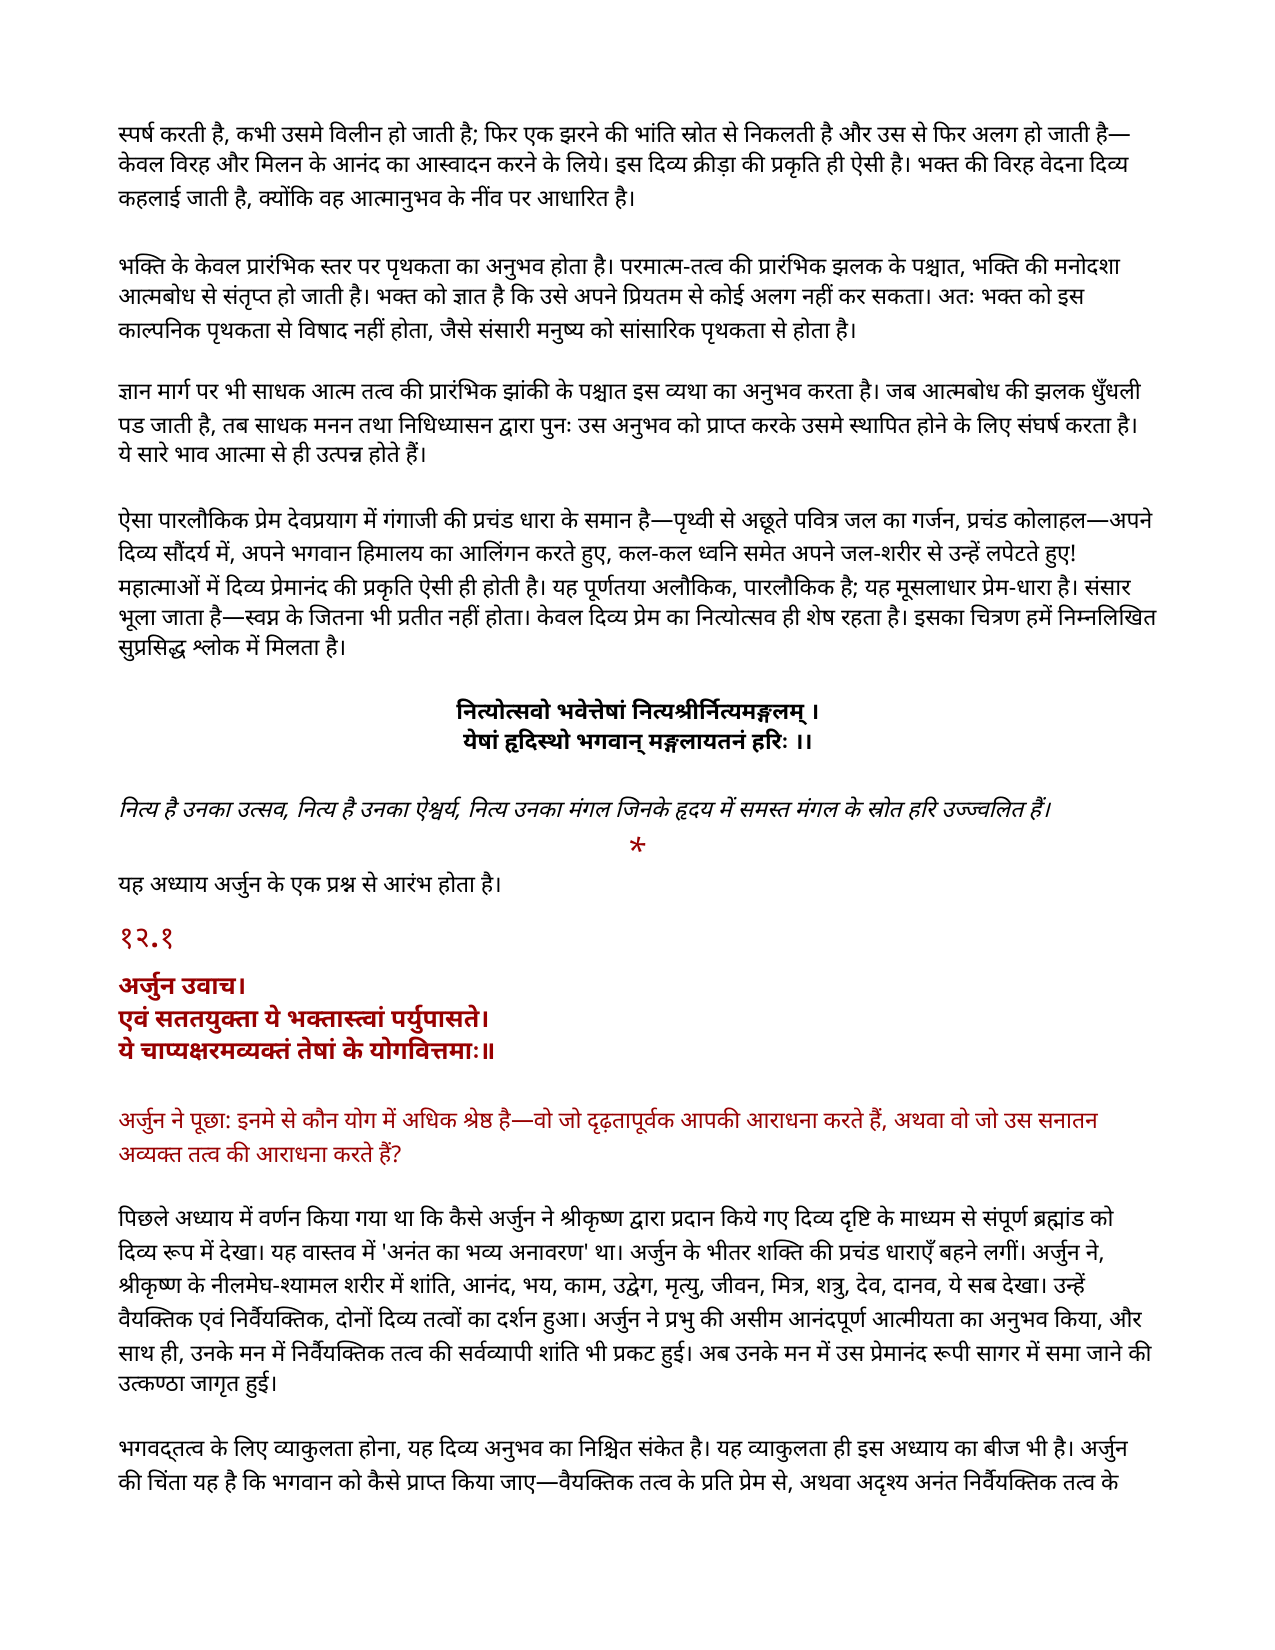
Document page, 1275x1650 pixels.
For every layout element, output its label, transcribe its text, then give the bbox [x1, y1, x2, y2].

text एवं सततयुक्ता ये भक्तास्त्वां पर्युपासते। [118, 1005, 1157, 1037]
text ज्ञान मार्ग पर भी साधक आत्म तत्व की प्रारंभिक झांकी के पश्चात इस व्यथा का अनुभव करता है। जब आत्मबोध की झलक धुँधली पड जाती है, तब साधक मनन तथा निधिध्यासन द्वारा पुनः उस अनुभव को प्राप्त करके उसमे स्थापित होने के लिए संघर्ष करता है। ये सारे भाव आत्मा से ही उत्पन्न होते हैं। [118, 379, 1157, 472]
subtitle १२.१ [118, 917, 1157, 959]
text यह अध्याय अर्जुन के एक प्रश्न से आरंभ होता है। [118, 872, 1157, 902]
text * [118, 827, 1157, 872]
text भक्ति के केवल प्रारंभिक स्तर पर पृथकता का अनुभव होता है। परमात्म-तत्व की प्रारंभिक झलक के पश्चात, भक्ति की मनोदशा आत्मबोध से संतृप्त हो जाती है। भक्त को ज्ञात है कि उसे अपने प्रियतम से कोई अलग नहीं कर सकता। अतः भक्त को इस काल्पनिक पृथकता से विषाद नहीं होता, जैसे संसारी मनुष्य को सांसारिक पृथकता से होता है। [118, 250, 1157, 347]
text स्पर्ष करती है, कभी उसमे विलीन हो जाती है; फिर एक झरने की भांति स्रोत से निकलती है और उस से फिर अलग हो जाती है—केवल विरह और मिलन के आनंद का आस्वादन करने के लिये। इस दिव्य क्रीड़ा की प्रकृति ही ऐसी है। भक्त की विरह वेदना दिव्य कहलाई जाती है, क्योंकि वह आत्मानुभव के नींव पर आधारित है। [118, 118, 1157, 216]
text ऐसा पारलौकिक प्रेम देवप्रयाग में गंगाजी की प्रचंड धारा के समान है—पृथ्वी से अछूते पवित्र जल का गर्जन, प्रचंड कोलाहल—अपने दिव्य सौंदर्य में, अपने भगवान हिमालय का आलिंगन करते हुए, कल-कल ध्वनि समेत अपने जल-शरीर से उन्हें लपेटते हुए! महात्माओं में दिव्य प्रेमानंद की प्रकृति ऐसी ही होती है। यह पूर्णतया अलौकिक, पारलौकिक है; यह मूसलाधार प्रेम-धारा है। संसार भूला जाता है—स्वप्न के जितना भी प्रतीत नहीं होता। केवल दिव्य प्रेम का नित्योत्सव ही शेष रहता है। इसका चित्रण हमें निम्नलिखित सुप्रसिद्ध श्लोक में मिलता है। [118, 503, 1157, 665]
text भगवद्तत्व के लिए व्याकुलता होना, यह दिव्य अनुभव का निश्चित संकेत है। यह व्याकुलता ही इस अध्याय का बीज भी है। अर्जुन की चिंता यह है कि भगवान को कैसे प्राप्त किया जाए—वैयक्तिक तत्व के प्रति प्रेम से, अथवा अदृश्य अनंत निर्वैयक्तिक तत्व के [118, 1432, 1157, 1500]
text अर्जुन ने पूछा: इनमे से कौन योग में अधिक श्रेष्ठ है—वो जो दृढ़तापूर्वक आपकी आराधना करते हैं, अथवा वो जो उस सनातन अव्यक्त तत्व की आराधना करते हैं? [118, 1104, 1157, 1172]
text ये चाप्यक्षरमव्यक्तं तेषां के योगवित्तमाः॥ [118, 1037, 1157, 1070]
text नित्य है उनका उत्सव, नित्य है उनका ऐश्वर्य, नित्य उनका मंगल जिनके हृदय में समस्त मंगल के स्रोत हरि उज्ज्वलित हैं। [118, 793, 1157, 827]
text नित्योत्सवो भवेत्तेषां नित्यश्रीर्नित्यमङ्गलम् । [118, 699, 1157, 729]
text अर्जुन उवाच। [118, 972, 1157, 1005]
text येषां हृदिस्थो भगवान् मङ्गलायतनं हरिः ।। [118, 729, 1157, 759]
text पिछले अध्याय में वर्णन किया गया था कि कैसे अर्जुन ने श्रीकृष्ण द्वारा प्रदान किये गए दिव्य दृष्टि के माध्यम से संपूर्ण ब्रह्मांड को दिव्य रूप में देखा। यह वास्तव में 'अनंत का भव्य अनावरण' था। अर्जुन के भीतर शक्ति की प्रचंड धाराएँ बहने लगीं। अर्जुन ने, श्रीकृष्ण के नीलमेघ-श्यामल शरीर में शांति, आनंद, भय, काम, उद्वेग, मृत्यु, जीवन, मित्र, शत्रु, देव, दानव, ये सब देखा। उन्हें वैयक्तिक एवं निर्वैयक्तिक, दोनों दिव्य तत्वों का दर्शन हुआ। अर्जुन ने प्रभु की असीम आनंदपूर्ण आत्मीयता का अनुभव किया, और साथ ही, उनके मन में निर्वैयक्तिक तत्व की सर्वव्यापी शांति भी प्रकट हुई। अब उनके मन में उस प्रेमानंद रूपी सागर में समा जाने की उत्कण्ठा जागृत हुई। [118, 1206, 1157, 1401]
